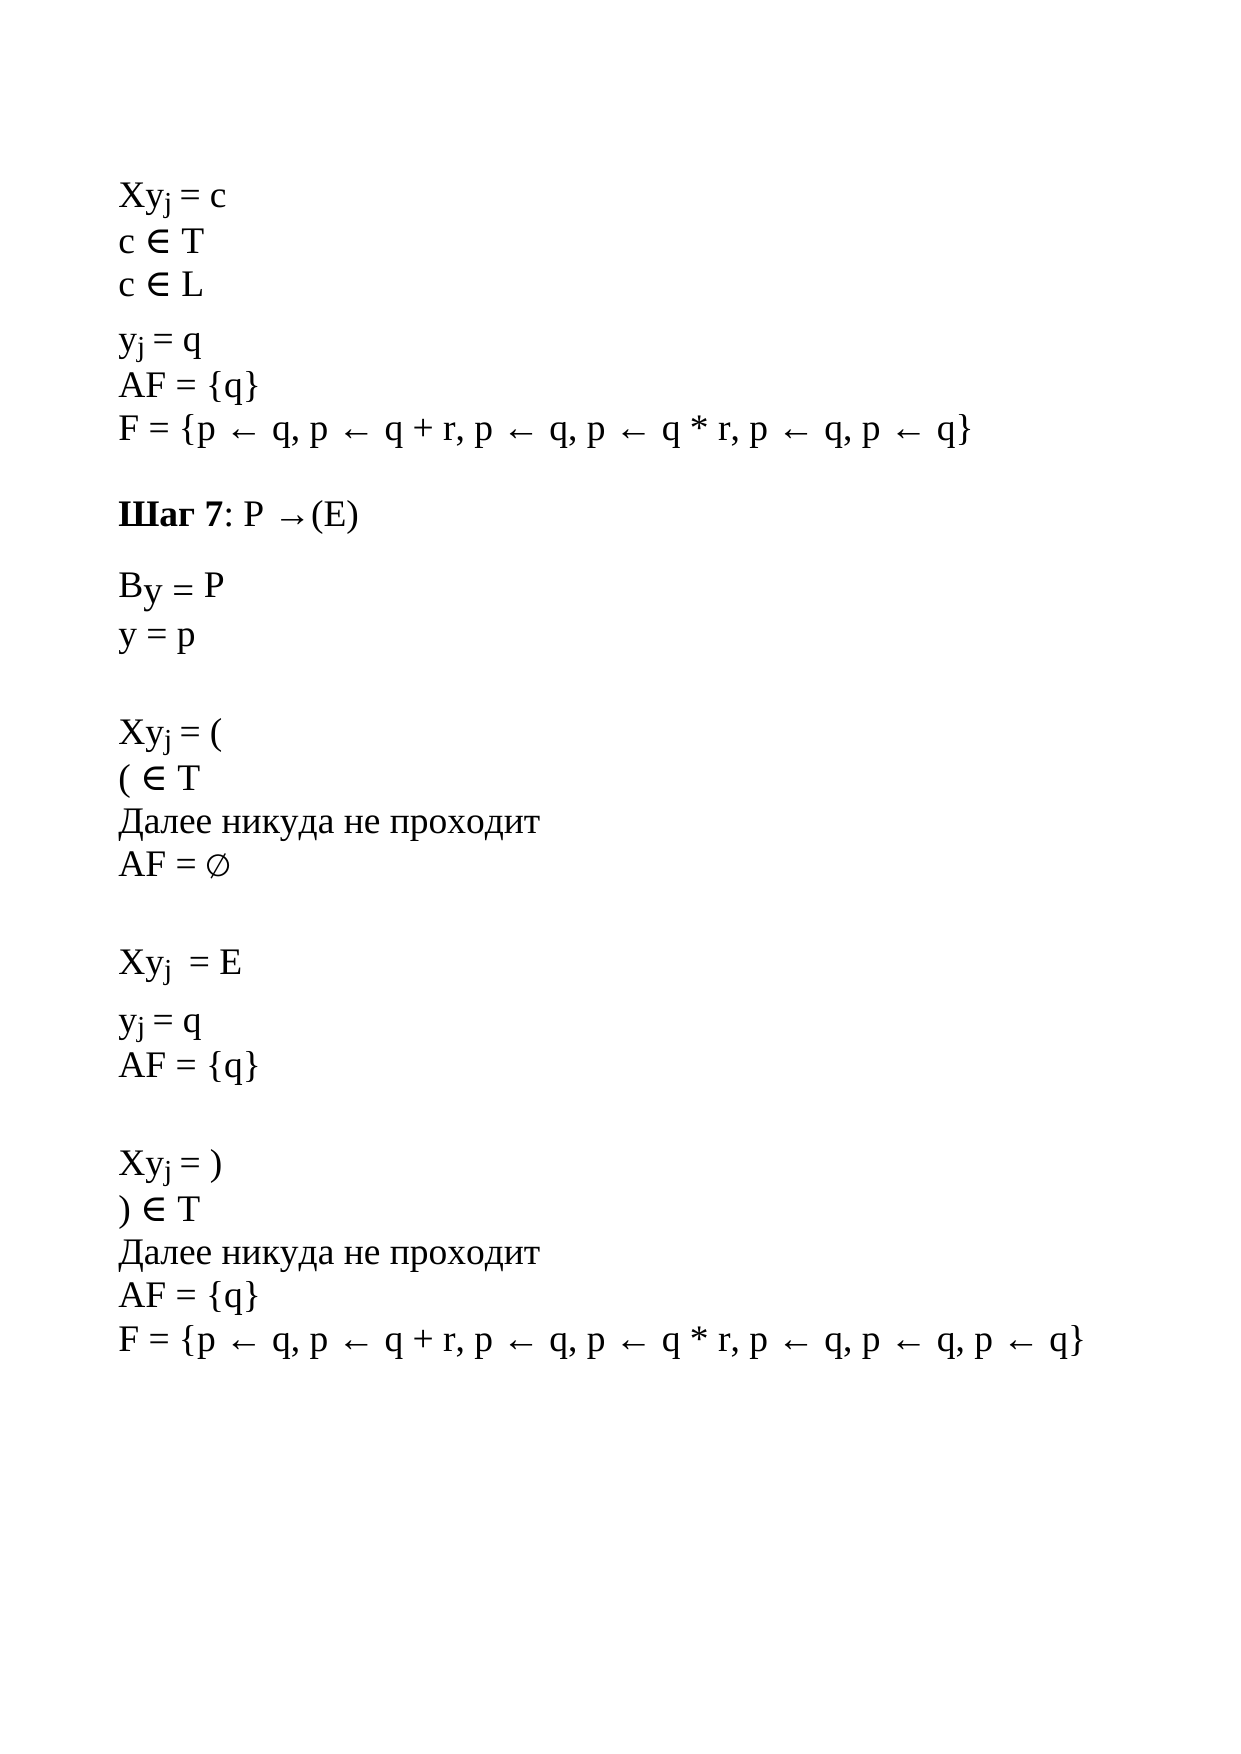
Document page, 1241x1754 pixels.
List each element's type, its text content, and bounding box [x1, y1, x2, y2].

text AF = ∅ [118, 842, 1122, 885]
text Шаг 7: Р →(E) [118, 492, 1122, 535]
text ( ∈ T [118, 755, 1122, 798]
text Xyj = ( [118, 698, 1122, 755]
text c ∈ T [118, 219, 1122, 262]
text By = P [118, 535, 1122, 612]
text F = {p ← q, p ← q + r, p ← q, p ← q * r, p ← q, p ← q} [118, 406, 1122, 449]
text yj = q [118, 305, 1122, 362]
text АF = {q} [118, 362, 1122, 406]
text F = {p ← q, p ← q + r, p ← q, p ← q * r, p ← q, p ← q, p ← q} [118, 1316, 1122, 1359]
text ) ∈ T [118, 1187, 1122, 1230]
text c ∈ L [118, 262, 1122, 305]
text Xyj = c [118, 161, 1122, 219]
text y = p [118, 612, 1122, 655]
text Xyj = ) [118, 1129, 1122, 1187]
text Далее никуда не проходит [118, 798, 1122, 842]
text АF = {q} [118, 1043, 1122, 1086]
text AF = {q} [118, 1273, 1122, 1316]
text yj = q [118, 985, 1122, 1043]
text Далее никуда не проходит [118, 1230, 1122, 1273]
text Xyj = E [118, 928, 1122, 985]
